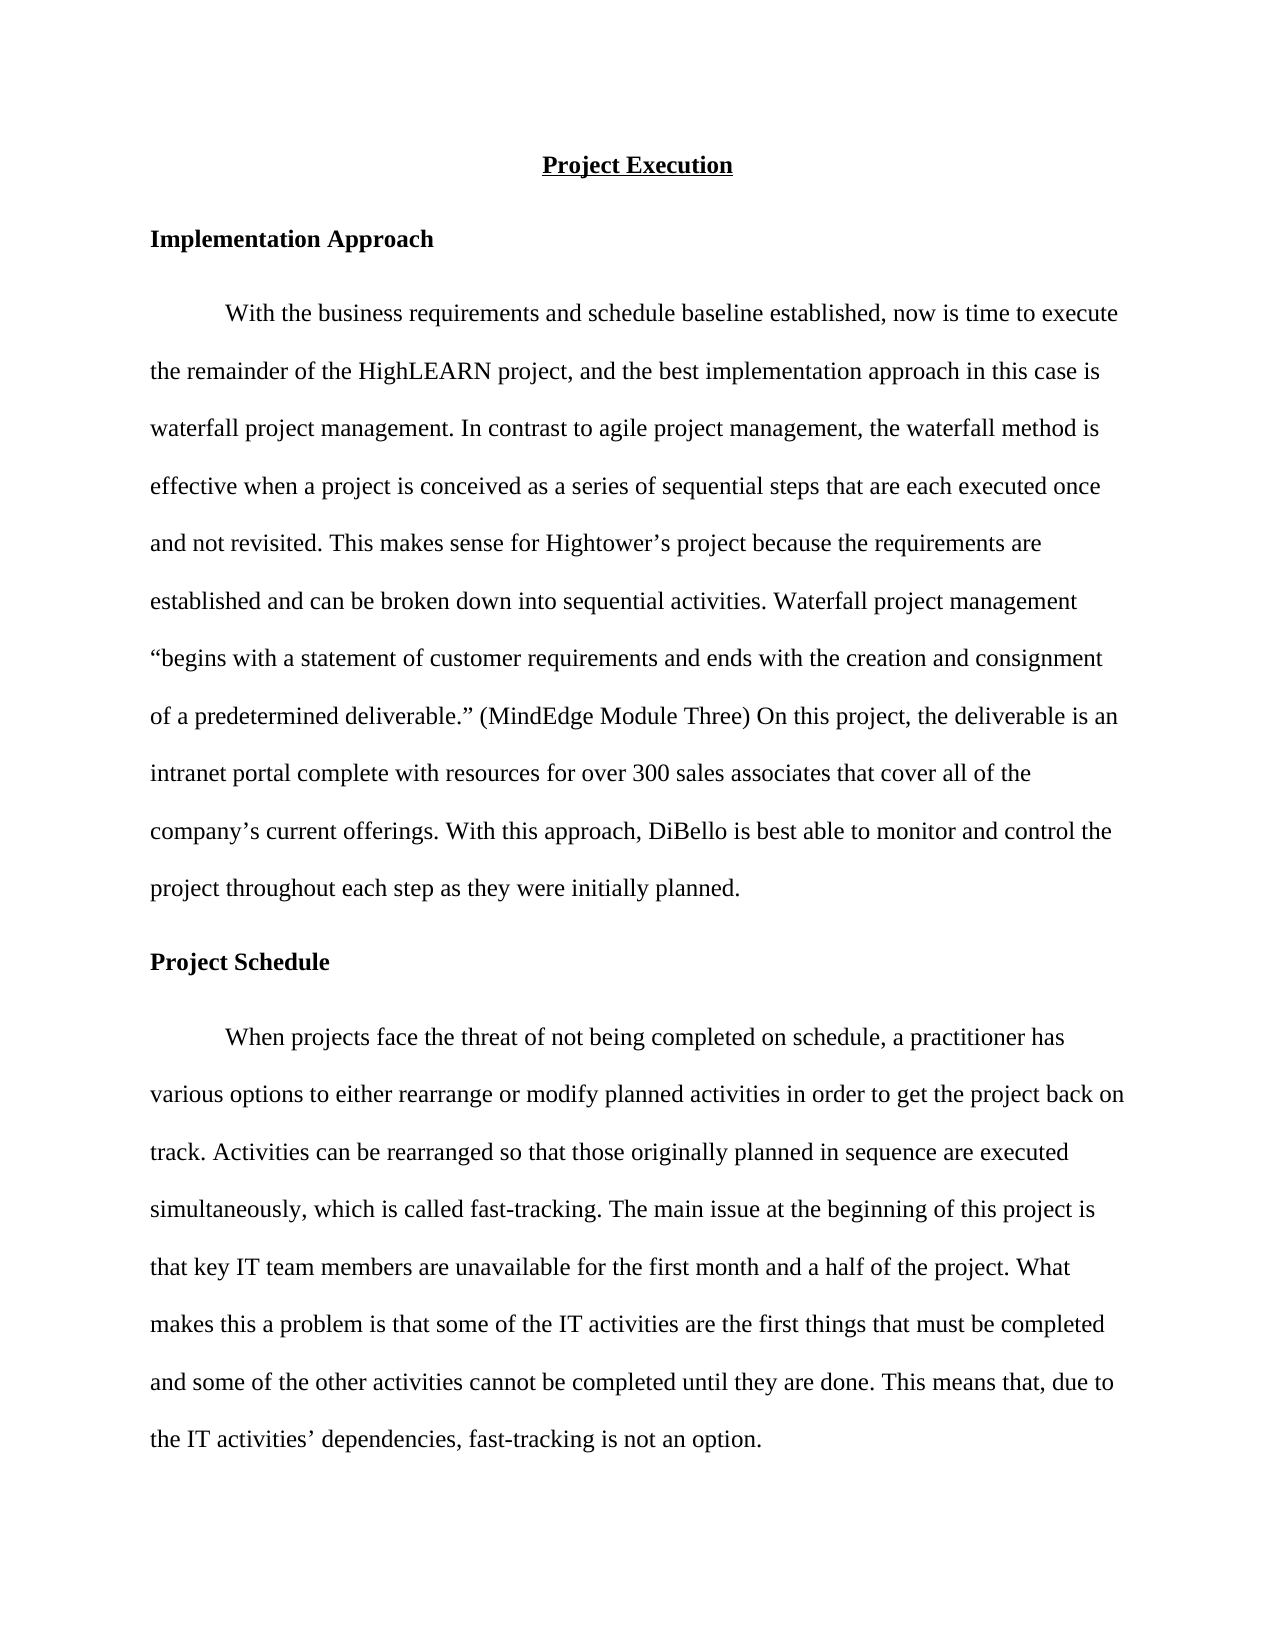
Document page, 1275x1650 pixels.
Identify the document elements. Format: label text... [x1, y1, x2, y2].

text Implementation Approach [150, 224, 1125, 253]
text With the business requirements and schedule baseline established, now is time to execute the remainder of the HighLEARN project, and the best implementation approach in this case is waterfall project management. In contrast to agile project management, the waterfall method is effective when a project is conceived as a series of sequential steps that are each executed once and not revisited. This makes sense for Hightower’s project because the requirements are established and can be broken down into sequential activities. Waterfall project management “begins with a statement of customer requirements and ends with the creation and consignment of a predetermined deliverable.” (MindEdge Module Three) On this project, the deliverable is an intranet portal complete with resources for over 300 sales associates that cover all of the company’s current offerings. With this approach, DiBello is best able to monitor and control the project throughout each step as they were initially planned. [150, 298, 1125, 902]
text When projects face the threat of not being completed on schedule, a practitioner has various options to either rearrange or modify planned activities in order to get the project back on track. Activities can be rearranged so that those originally planned in sequence are executed simultaneously, which is called fast-tracking. The main issue at the beginning of this project is that key IT team members are unavailable for the first month and a half of the project. What makes this a problem is that some of the IT activities are the first things that must be completed and some of the other activities cannot be completed until they are done. This means that, due to the IT activities’ dependencies, fast-tracking is not an option. [150, 1022, 1125, 1453]
text Project Execution [150, 150, 1125, 179]
text Project Schedule [150, 947, 1125, 976]
